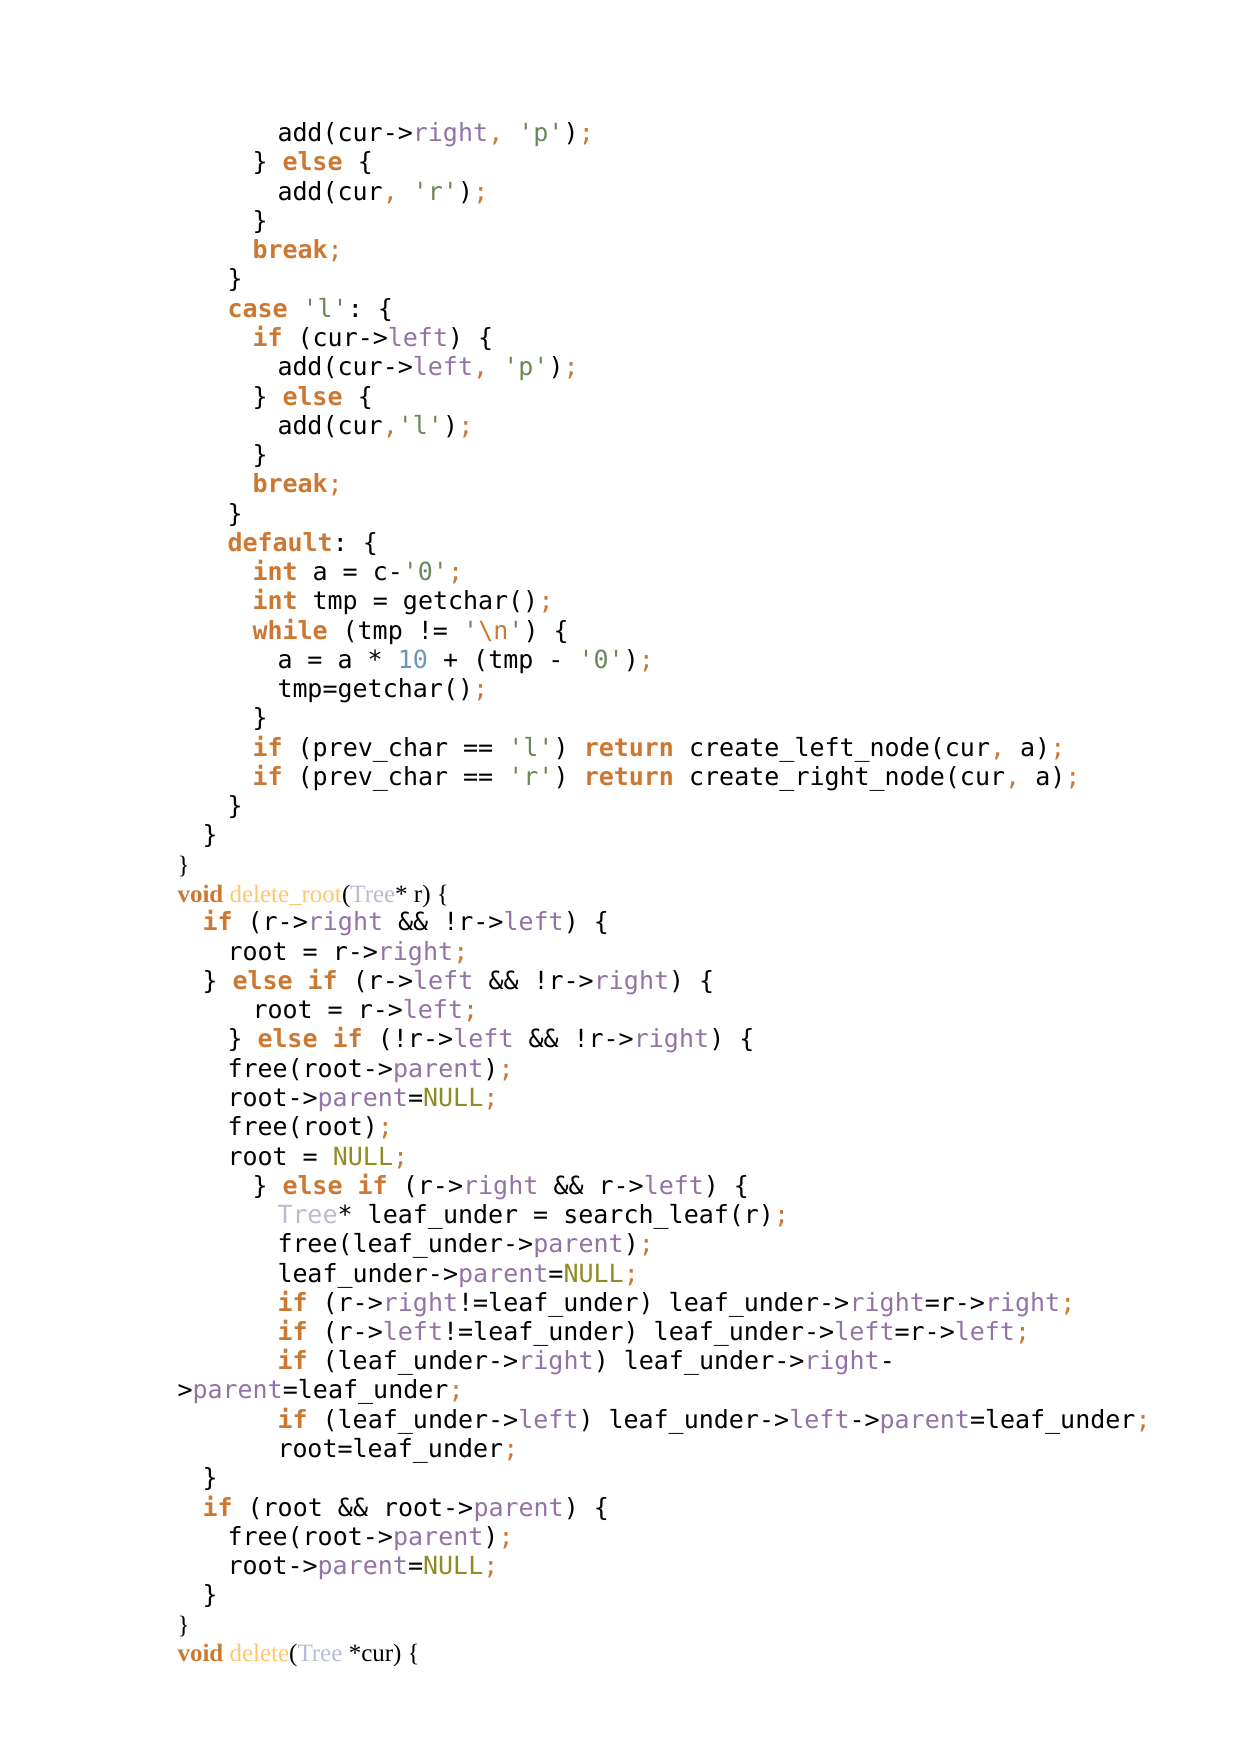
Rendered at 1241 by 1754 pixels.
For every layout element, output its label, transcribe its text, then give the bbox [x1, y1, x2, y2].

text if (r->right!=leaf_under) leaf_under->right=r->right; [177, 1288, 1152, 1317]
text } [177, 1610, 1152, 1638]
text } [177, 821, 1152, 850]
text if (prev_char == 'l') return create_left_node(cur, a); [177, 733, 1152, 762]
text int a = c-'0'; [177, 557, 1152, 586]
text free(root->parent); [177, 1522, 1152, 1551]
text void delete_root(Tree* r) { [177, 879, 1152, 907]
text } [177, 499, 1152, 528]
text add(cur->left, 'p'); [177, 352, 1152, 382]
text break; [177, 235, 1152, 264]
text root->parent=NULL; [177, 1551, 1152, 1581]
text if (leaf_under->left) leaf_under->left->parent=leaf_under; [177, 1405, 1152, 1434]
text } [177, 1581, 1152, 1610]
text add(cur->right, 'p'); [177, 118, 1152, 147]
text break; [177, 469, 1152, 499]
text if (leaf_under->right) leaf_under->right->parent=leaf_under; [177, 1346, 1152, 1405]
text } [177, 264, 1152, 294]
text } else if (r->left && !r->right) { [177, 966, 1152, 995]
text while (tmp != '\n') { [177, 616, 1152, 645]
text add(cur, 'r'); [177, 177, 1152, 206]
text int tmp = getchar(); [177, 586, 1152, 616]
text } else if (!r->left && !r->right) { [177, 1024, 1152, 1054]
text } [177, 791, 1152, 821]
text if (r->right && !r->left) { [177, 907, 1152, 937]
text root=leaf_under; [177, 1434, 1152, 1463]
text if (cur->left) { [177, 323, 1152, 352]
text } else { [177, 147, 1152, 177]
text root = r->left; [177, 995, 1152, 1024]
text free(leaf_under->parent); [177, 1229, 1152, 1259]
text } [177, 703, 1152, 733]
text if (root && root->parent) { [177, 1493, 1152, 1522]
text root = NULL; [177, 1142, 1152, 1171]
text root = r->right; [177, 937, 1152, 966]
text } [177, 206, 1152, 235]
text } [177, 440, 1152, 469]
text } [177, 1463, 1152, 1493]
text } [177, 850, 1152, 879]
text root->parent=NULL; [177, 1083, 1152, 1112]
text free(root->parent); [177, 1054, 1152, 1083]
text tmp=getchar(); [177, 674, 1152, 703]
text } else { [177, 382, 1152, 411]
text a = a * 10 + (tmp - '0'); [177, 645, 1152, 674]
text add(cur,'l'); [177, 411, 1152, 440]
text free(root); [177, 1112, 1152, 1142]
text Tree* leaf_under = search_leaf(r); [177, 1200, 1152, 1229]
text case 'l': { [177, 294, 1152, 323]
text } else if (r->right && r->left) { [177, 1171, 1152, 1200]
text void delete(Tree *cur) { [177, 1638, 1152, 1667]
text leaf_under->parent=NULL; [177, 1259, 1152, 1288]
text default: { [177, 528, 1152, 557]
text if (r->left!=leaf_under) leaf_under->left=r->left; [177, 1317, 1152, 1346]
text if (prev_char == 'r') return create_right_node(cur, a); [177, 762, 1152, 791]
